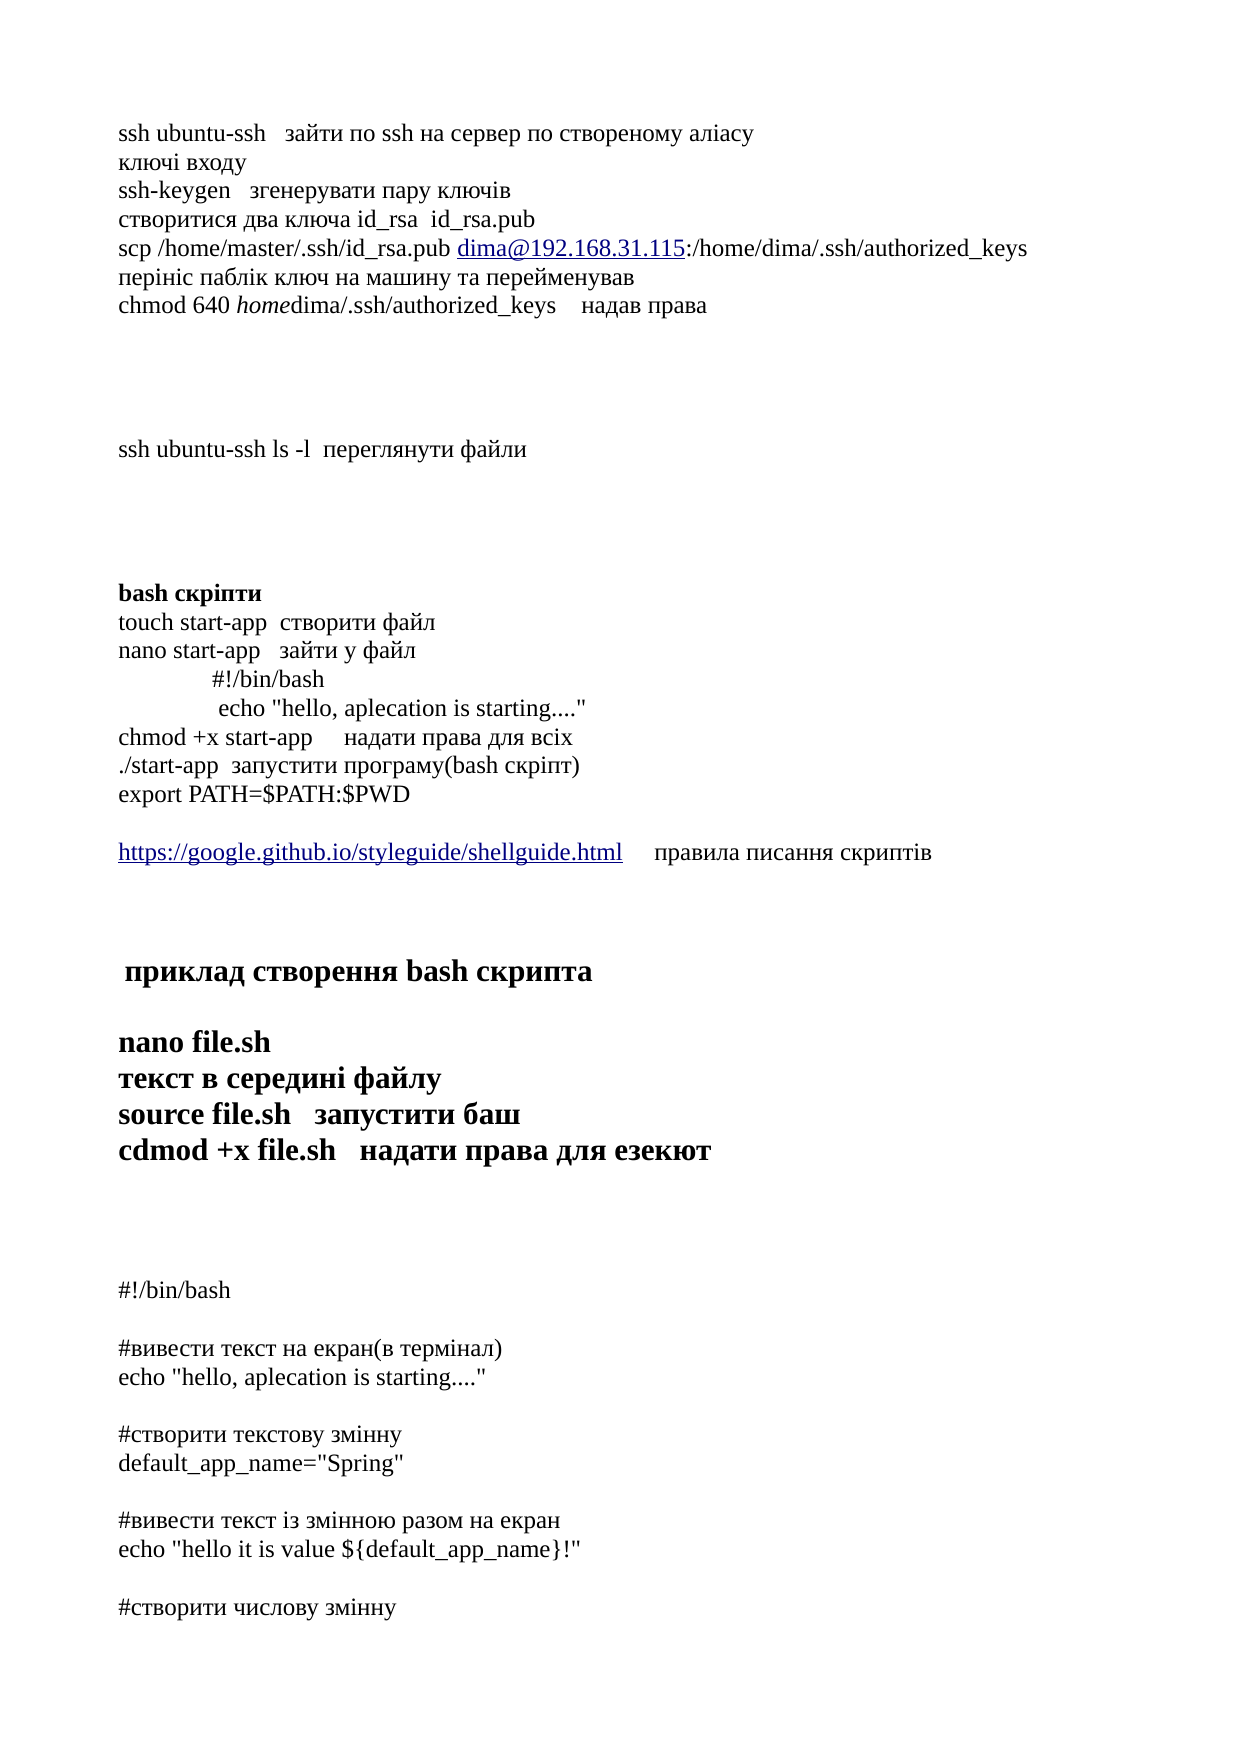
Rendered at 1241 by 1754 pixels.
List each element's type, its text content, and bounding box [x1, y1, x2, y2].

text default_app_name="Spring" [118, 1448, 1122, 1477]
text chmod +x start-app надати права для всіх [118, 722, 1122, 751]
text текст в середині файлу [118, 1060, 1122, 1096]
text приклад створення bash скрипта [118, 952, 1122, 988]
text scp /home/master/.ssh/id_rsa.pub dima@192.168.31.115:/home/dima/.ssh/authorized_keys [118, 233, 1122, 262]
text cdmod +x file.sh надати права для езекют [118, 1132, 1122, 1167]
text #створити числову змінну [118, 1592, 1122, 1620]
text #!/bin/bash [118, 1275, 1122, 1304]
text #вивести текст із змінною разом на екран [118, 1505, 1122, 1534]
text https://google.github.io/styleguide/shellguide.html правила писання скриптів [118, 837, 1122, 866]
text ssh ubuntu-ssh ls -l переглянути файли [118, 434, 1122, 463]
text #!/bin/bash [118, 664, 1122, 693]
text echo "hello, aplecation is starting...." [118, 1362, 1122, 1390]
text export PATH=$PATH:$PWD [118, 779, 1122, 808]
text #створити текстову змінну [118, 1419, 1122, 1448]
text створитися два ключа id_rsa id_rsa.pub [118, 204, 1122, 233]
text source file.sh запустити баш [118, 1096, 1122, 1132]
text touch start-app створити файл [118, 607, 1122, 636]
text #вивести текст на екран(в термінал) [118, 1333, 1122, 1362]
text ssh ubuntu-ssh зайти по ssh на сервер по створеному аліасу [118, 118, 1122, 147]
text echo "hello, aplecation is starting...." [118, 693, 1122, 722]
text nano start-app зайти у файл [118, 636, 1122, 664]
text перініс паблік ключ на машину та перейменував [118, 262, 1122, 291]
text ключі входу [118, 147, 1122, 176]
text echo "hello it is value ${default_app_name}!" [118, 1534, 1122, 1563]
text ./start-app запустити програму(bash скріпт) [118, 751, 1122, 779]
text nano file.sh [118, 1024, 1122, 1060]
text chmod 640 homedima/.ssh/authorized_keys надав права [118, 291, 1122, 319]
text ssh-keygen згенерувати пару ключів [118, 176, 1122, 204]
text bash скріпти [118, 578, 1122, 607]
